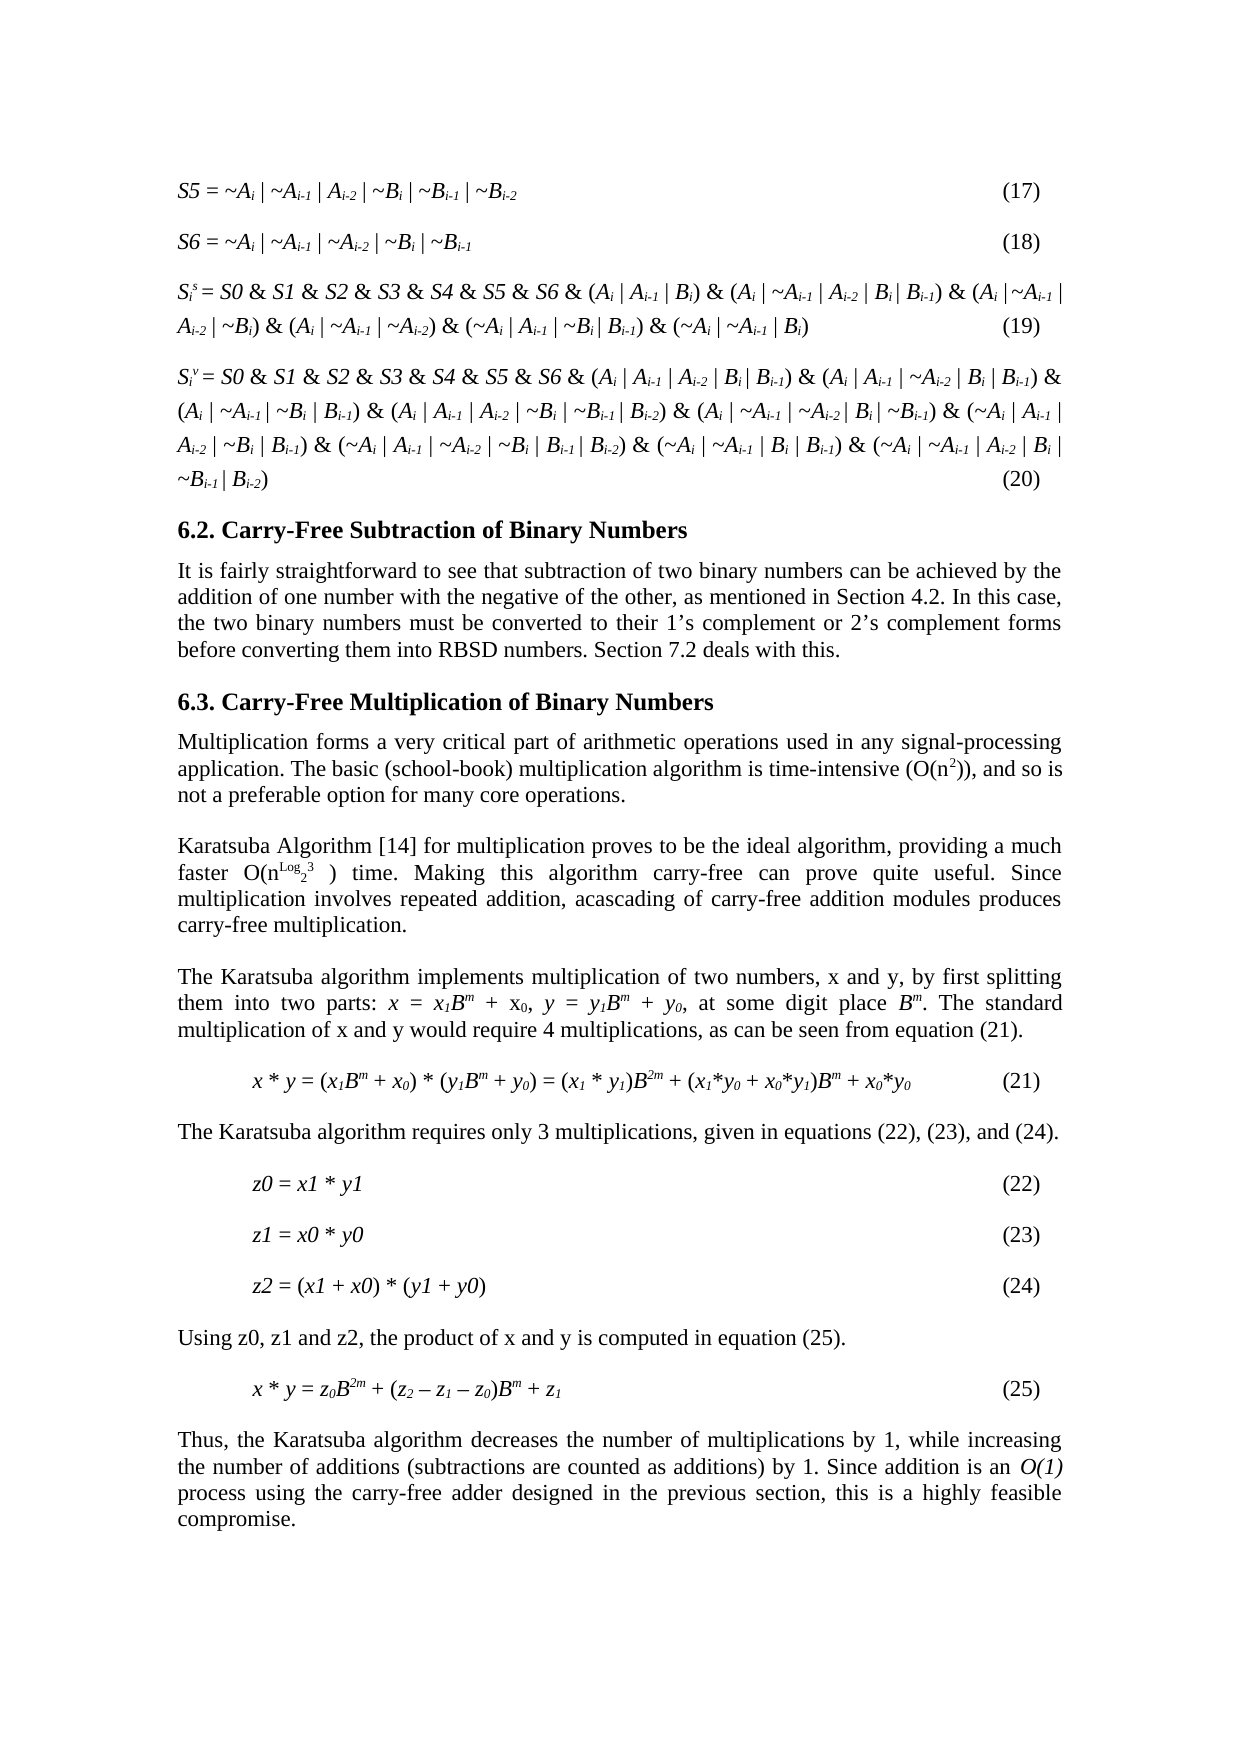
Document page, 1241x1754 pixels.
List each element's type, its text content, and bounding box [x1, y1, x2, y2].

text z1 = x0 * y0 (23) [177, 1221, 1063, 1247]
text It is fairly straightforward to see that subtraction of two binary numbers can be achieved by the addition of one number with the negative of the other, as mentioned in Section 4.2. In this case, the two binary numbers must be converted to their 1’s complement or 2’s complement forms before converting them into RBSD numbers. Section 7.2 deals with this. [177, 557, 1063, 662]
text 6.3. Carry-Free Multiplication of Binary Numbers [177, 687, 1063, 716]
text S6 = ~Ai | ~Ai-1 | ~Ai-2 | ~Bi | ~Bi-1 (18) [177, 228, 1063, 254]
text Sis = S0 & S1 & S2 & S3 & S4 & S5 & S6 & (Ai | Ai-1 | Bi) & (Ai | ~Ai-1 | Ai-2 | Bi | Bi-1) & (Ai | ~Ai-1 | Ai-2 | ~Bi) & (Ai | ~Ai-1 | ~Ai-2) & (~Ai | Ai-1 | ~Bi | Bi-1) & (~Ai | ~Ai-1 | Bi) (19) [177, 278, 1063, 339]
text z2 = (x1 + x0) * (y1 + y0) (24) [177, 1272, 1063, 1299]
text x * y = z0B2m + (z2 – z1 – z0)Bm + z1 (25) [177, 1375, 1063, 1401]
text Multiplication forms a very critical part of arithmetic operations used in any signal-processing application. The basic (school-book) multiplication algorithm is time-intensive (O(n2)), and so is not a preferable option for many core operations. [177, 728, 1063, 807]
text Using z0, z1 and z2, the product of x and y is computed in equation (25). [177, 1324, 1063, 1350]
text Thus, the Karatsuba algorithm decreases the number of multiplications by 1, while increasing the number of additions (subtractions are counted as additions) by 1. Since addition is an O(1) process using the carry-free adder designed in the previous section, this is a highly feasible compromise. [177, 1426, 1063, 1532]
text Karatsuba Algorithm [14] for multiplication proves to be the ideal algorithm, providing a much faster O(nLog23 ) time. Making this algorithm carry-free can prove quite useful. Since multiplication involves repeated addition, acascading of carry-free addition modules produces carry-free multiplication. [177, 832, 1063, 938]
text The Karatsuba algorithm implements multiplication of two numbers, x and y, by first splitting them into two parts: x = x1Bm + x0, y = y1Bm + y0, at some digit place Bm. The standard multiplication of x and y would require 4 multiplications, as can be seen from equation (21). [177, 963, 1063, 1042]
text S5 = ~Ai | ~Ai-1 | Ai-2 | ~Bi | ~Bi-1 | ~Bi-2 (17) [177, 177, 1063, 203]
text 6.2. Carry-Free Subtraction of Binary Numbers [177, 516, 1063, 544]
text x * y = (x1Bm + x0) * (y1Bm + y0) = (x1 * y1)B2m + (x1*y0 + x0*y1)Bm + x0*y0 (21) [177, 1067, 1063, 1093]
text The Karatsuba algorithm requires only 3 multiplications, given in equations (22), (23), and (24). [177, 1118, 1063, 1145]
text Siv = S0 & S1 & S2 & S3 & S4 & S5 & S6 & (Ai | Ai-1 | Ai-2 | Bi | Bi-1) & (Ai | Ai-1 | ~Ai-2 | Bi | Bi-1) & (Ai | ~Ai-1 | ~Bi | Bi-1) & (Ai | Ai-1 | Ai-2 | ~Bi | ~Bi-1 | Bi-2) & (Ai | ~Ai-1 | ~Ai-2 | Bi | ~Bi-1) & (~Ai | Ai-1 | Ai-2 | ~Bi | Bi-1) & (~Ai | Ai-1 | ~Ai-2 | ~Bi | Bi-1 | Bi-2) & (~Ai | ~Ai-1 | Bi | Bi-1) & (~Ai | ~Ai-1 | Ai-2 | Bi | ~Bi-1 | Bi-2) (20) [177, 363, 1063, 491]
text z0 = x1 * y1 (22) [177, 1170, 1063, 1196]
